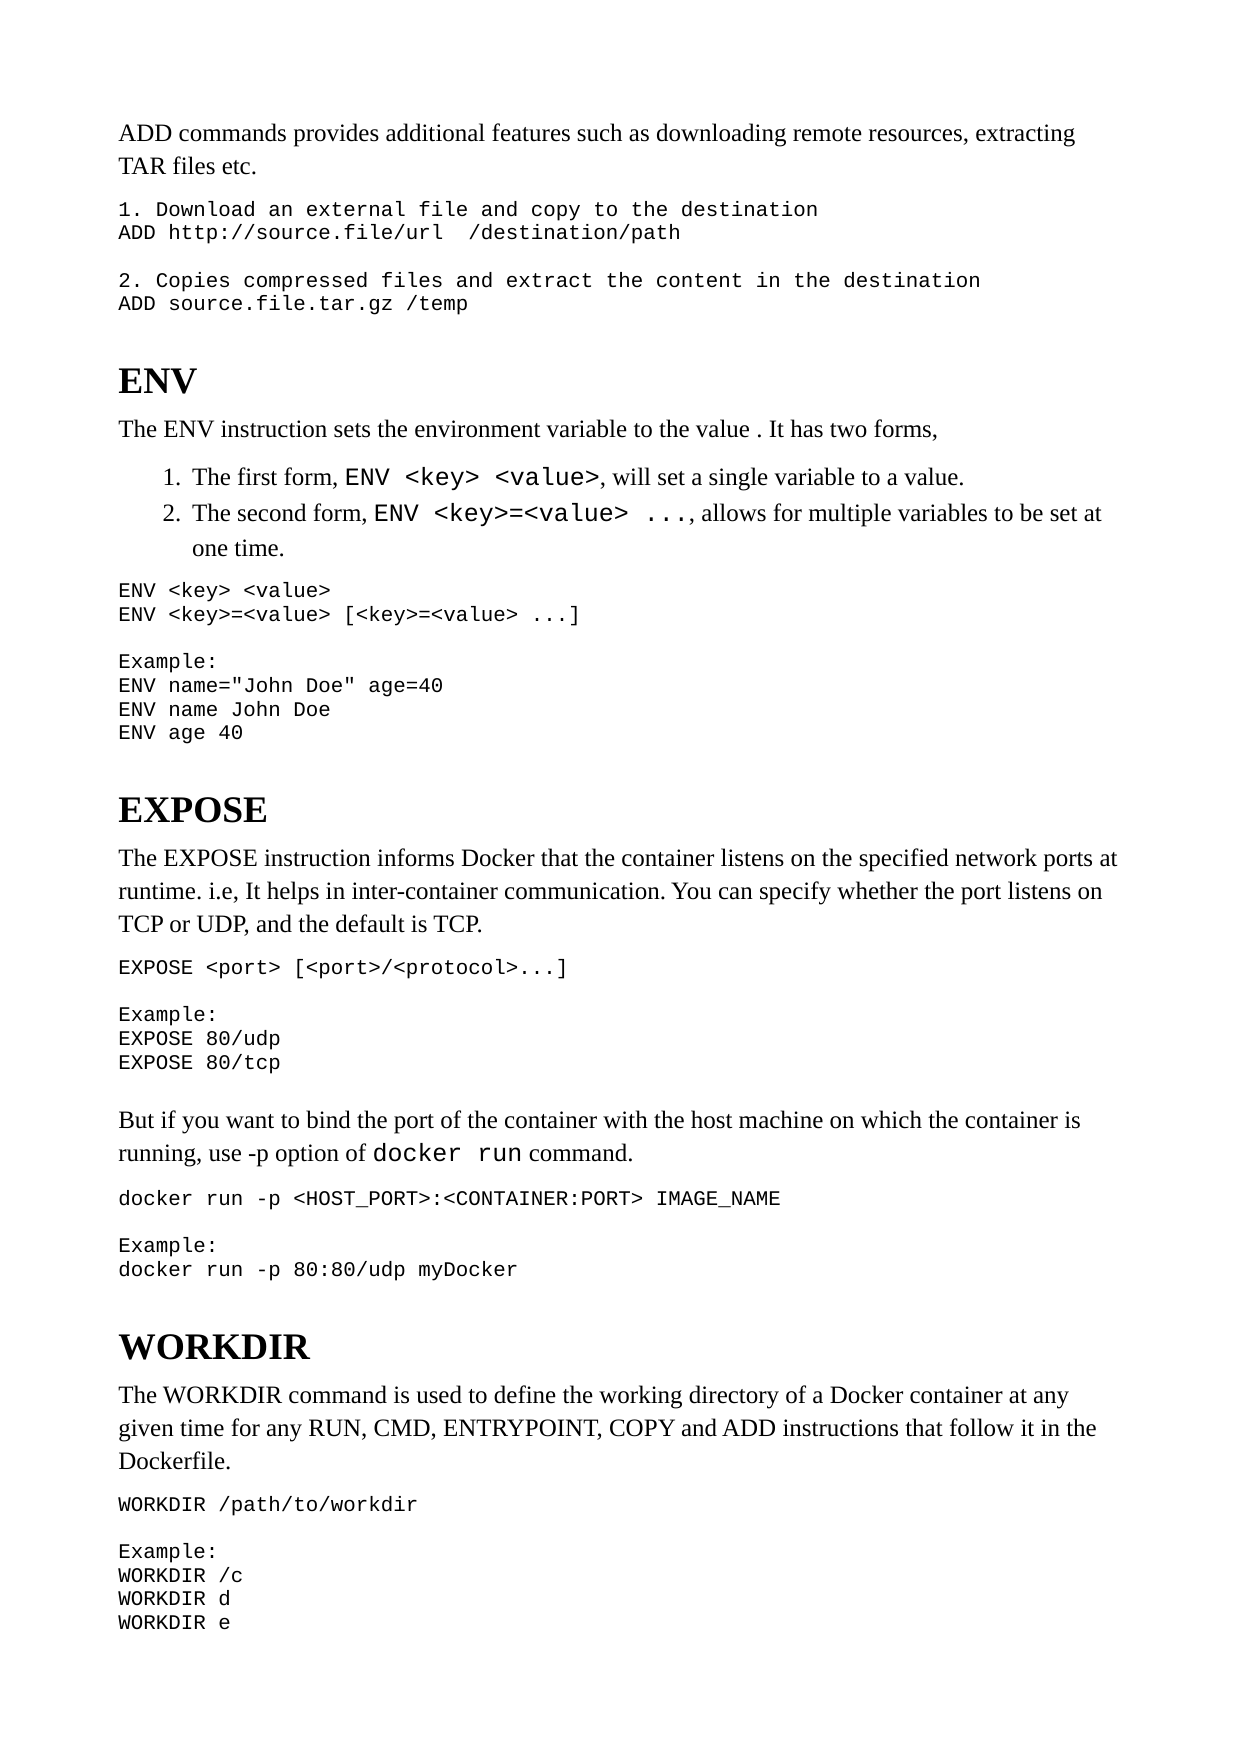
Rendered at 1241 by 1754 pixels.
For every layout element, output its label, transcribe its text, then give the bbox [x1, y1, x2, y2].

text The ENV instruction sets the environment variable to the value . It has two forms, [118, 414, 1122, 443]
text Example: [118, 651, 1122, 675]
text ENV age 40 [118, 722, 1122, 746]
subtitle WORKDIR [118, 1324, 1122, 1367]
text ADD http://source.file/url /destination/path [118, 222, 1122, 246]
text Example: [118, 1235, 1122, 1259]
text 2. Copies compressed files and extract the content in the destination [118, 270, 1122, 293]
text WORKDIR d [118, 1588, 1122, 1612]
text EXPOSE <port> [<port>/<protocol>...] [118, 957, 1122, 981]
subtitle ENV [118, 359, 1122, 402]
text But if you want to bind the port of the container with the host machine on which the container is running, use -p option of docker run command. [118, 1105, 1122, 1169]
text docker run -p <HOST_PORT>:<CONTAINER:PORT> IMAGE_NAME [118, 1188, 1122, 1211]
text ADD source.file.tar.gz /temp [118, 293, 1122, 317]
text WORKDIR /path/to/workdir [118, 1494, 1122, 1517]
subtitle EXPOSE [118, 788, 1122, 831]
text WORKDIR e [118, 1612, 1122, 1636]
text ENV <key> <value> [118, 580, 1122, 604]
text EXPOSE 80/tcp [118, 1052, 1122, 1075]
text ENV name="John Doe" age=40 [118, 675, 1122, 698]
text docker run -p 80:80/udp myDocker [118, 1259, 1122, 1282]
text The EXPOSE instruction informs Docker that the container listens on the specified network ports at runtime. i.e, It helps in inter-container communication. You can specify whether the port listens on TCP or UDP, and the default is TCP. [118, 843, 1122, 938]
text ENV <key>=<value> [<key>=<value> ...] [118, 604, 1122, 628]
text WORKDIR /c [118, 1564, 1122, 1588]
text The WORKDIR command is used to define the working directory of a Docker container at any given time for any RUN, CMD, ENTRYPOINT, COPY and ADD instructions that follow it in the Dockerfile. [118, 1380, 1122, 1475]
text ENV name John Doe [118, 698, 1122, 722]
text Example: [118, 1541, 1122, 1564]
text 1. Download an external file and copy to the destination [118, 199, 1122, 222]
list The second form, ENV <key>=<value> ..., allows for multiple variables to be set at one time. [162, 498, 1122, 561]
text ADD commands provides additional features such as downloading remote resources, extracting TAR files etc. [118, 118, 1122, 180]
list The first form, ENV <key> <value>, will set a single variable to a value. [162, 462, 1122, 493]
text EXPOSE 80/udp [118, 1028, 1122, 1052]
text Example: [118, 1004, 1122, 1028]
